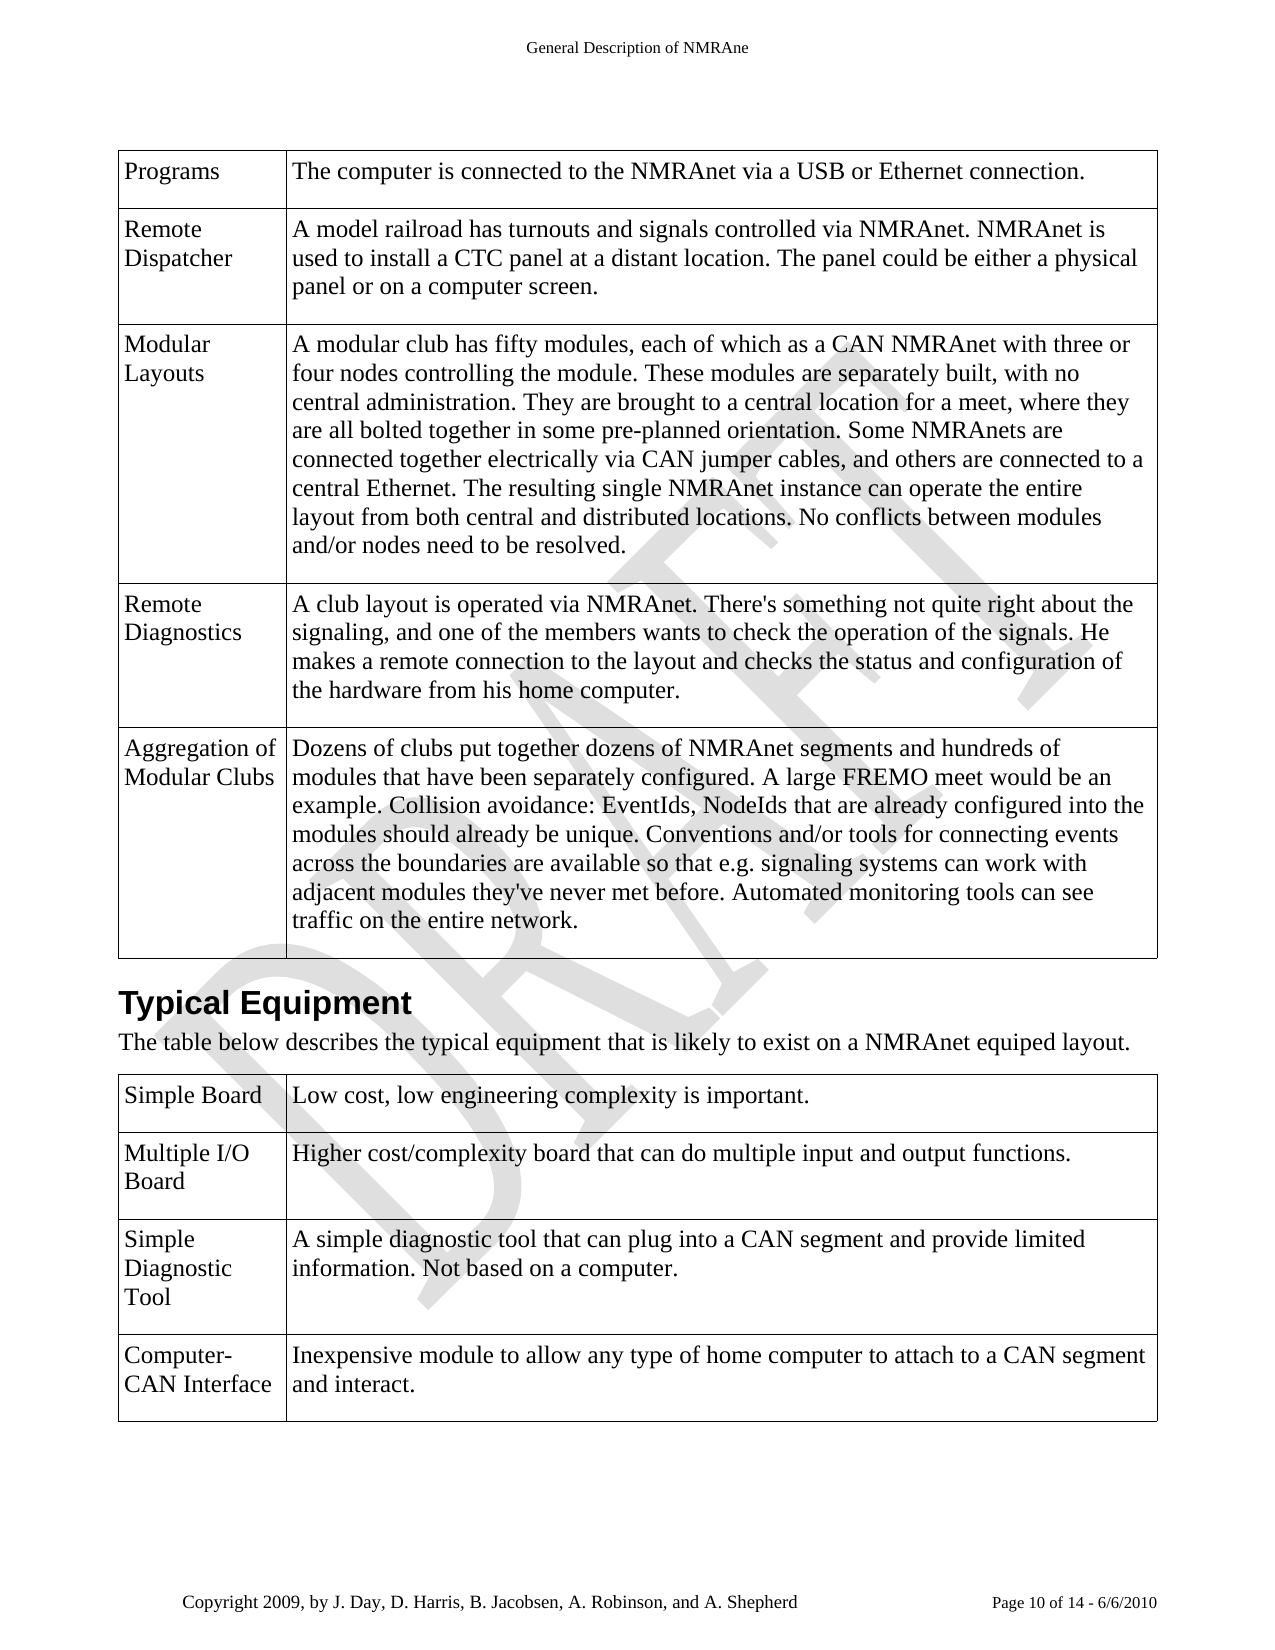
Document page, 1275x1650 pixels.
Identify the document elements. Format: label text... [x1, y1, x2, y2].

table_cell Computer-CAN Interface [119, 1335, 286, 1421]
table_cell Modular Layouts [119, 325, 286, 583]
table_cell The computer is connected to the NMRAnet via a USB or Ethernet connection. [287, 151, 1157, 208]
text The table below describes the typical equipment that is likely to exist on a NMRAnet equiped layout. [223, 1027, 409, 1056]
table_cell Higher cost/complexity board that can do multiple input and output functions. [509, 1133, 1157, 1219]
table_cell Aggregation of Modular Clubs [119, 728, 286, 958]
table_cell Higher cost/complexity board that can do multiple input and output functions. [329, 1133, 494, 1219]
table_header Low cost, low engineering complexity is important. [471, 1075, 584, 1132]
text The table below describes the typical equipment that is likely to exist on a NMRAnet equiped layout. [118, 1027, 209, 1056]
table_cell Remote Diagnostics [119, 584, 286, 727]
subtitle Typical Equipment [211, 983, 371, 1021]
table_cell Dozens of clubs put together dozens of NMRAnet segments and hundreds of modules that have been separately configured. A large FREMO meet would be an example. Collision avoidance: EventIds, NodeIds that are already configured into the modules should already be unique. Conventions and/or tools for connecting events across the boundaries are available so that e.g. signaling systems can work with adjacent modules they've never met before. Automated monitoring tools can see traffic on the entire network. [287, 728, 703, 958]
subtitle Typical Equipment [377, 983, 484, 1021]
table_cell A model railroad has turnouts and signals controlled via NMRAnet. NMRAnet is used to install a CTC panel at a distant location. The panel could be either a physical panel or on a computer screen. [287, 209, 1157, 323]
table_cell Dozens of clubs put together dozens of NMRAnet segments and hundreds of modules that have been separately configured. A large FREMO meet would be an example. Collision avoidance: EventIds, NodeIds that are already configured into the modules should already be unique. Conventions and/or tools for connecting events across the boundaries are available so that e.g. signaling systems can work with adjacent modules they've never met before. Automated monitoring tools can see traffic on the entire network. [639, 728, 1157, 958]
table_cell Remote Dispatcher [119, 209, 286, 323]
table_cell Multiple I/O Board [119, 1133, 286, 1219]
table_cell A modular club has fifty modules, each of which as a CAN NMRAnet with three or four nodes controlling the module. These modules are separately built, with no central administration. They are brought to a central location for a meet, where they are all bolted together in some pre-planned orientation. Some NMRAnets are connected together electrically via CAN jumper cables, and others are connected to a central Ethernet. The resulting single NMRAnet instance can operate the entire layout from both central and distributed locations. No conflicts between modules and/or nodes need to be resolved. [287, 325, 1157, 583]
table_header Low cost, low engineering complexity is important. [287, 1075, 473, 1132]
table_cell Dozens of clubs put together dozens of NMRAnet segments and hundreds of modules that have been separately configured. A large FREMO meet would be an example. Collision avoidance: EventIds, NodeIds that are already configured into the modules should already be unique. Conventions and/or tools for connecting events across the boundaries are available so that e.g. signaling systems can work with adjacent modules they've never met before. Automated monitoring tools can see traffic on the entire network. [371, 828, 515, 958]
table_cell Dozens of clubs put together dozens of NMRAnet segments and hundreds of modules that have been separately configured. A large FREMO meet would be an example. Collision avoidance: EventIds, NodeIds that are already configured into the modules should already be unique. Conventions and/or tools for connecting events across the boundaries are available so that e.g. signaling systems can work with adjacent modules they've never met before. Automated monitoring tools can see traffic on the entire network. [565, 728, 701, 856]
table_cell Inexpensive module to allow any type of home computer to attach to a CAN segment and interact. [287, 1335, 1157, 1421]
subtitle Typical Equipment [502, 983, 623, 1021]
table_cell A club layout is operated via NMRAnet. There's something not quite right about the signaling, and one of the members wants to check the operation of the signals. He makes a remote connection to the layout and checks the status and configuration of the hardware from his home computer. [287, 584, 787, 727]
subtitle Typical Equipment [621, 983, 1157, 1021]
table_cell A club layout is operated via NMRAnet. There's something not quite right about the signaling, and one of the members wants to check the operation of the signals. He makes a remote connection to the layout and checks the status and configuration of the hardware from his home computer. [687, 584, 1157, 727]
table_cell Higher cost/complexity board that can do multiple input and output functions. [287, 1134, 372, 1219]
table_cell A simple diagnostic tool that can plug into a CAN segment and provide limited information. Not based on a computer. [287, 1220, 1157, 1334]
table_cell Simple Diagnostic Tool [119, 1220, 286, 1334]
table_header Simple Board [119, 1075, 285, 1132]
text The table below describes the typical equipment that is likely to exist on a NMRAnet equiped layout. [533, 1027, 1157, 1056]
table_header Low cost, low engineering complexity is important. [581, 1075, 1157, 1132]
table_cell Programs [119, 151, 286, 208]
text The table below describes the typical equipment that is likely to exist on a NMRAnet equiped layout. [427, 1027, 519, 1056]
subtitle Typical Equipment [118, 983, 204, 1021]
